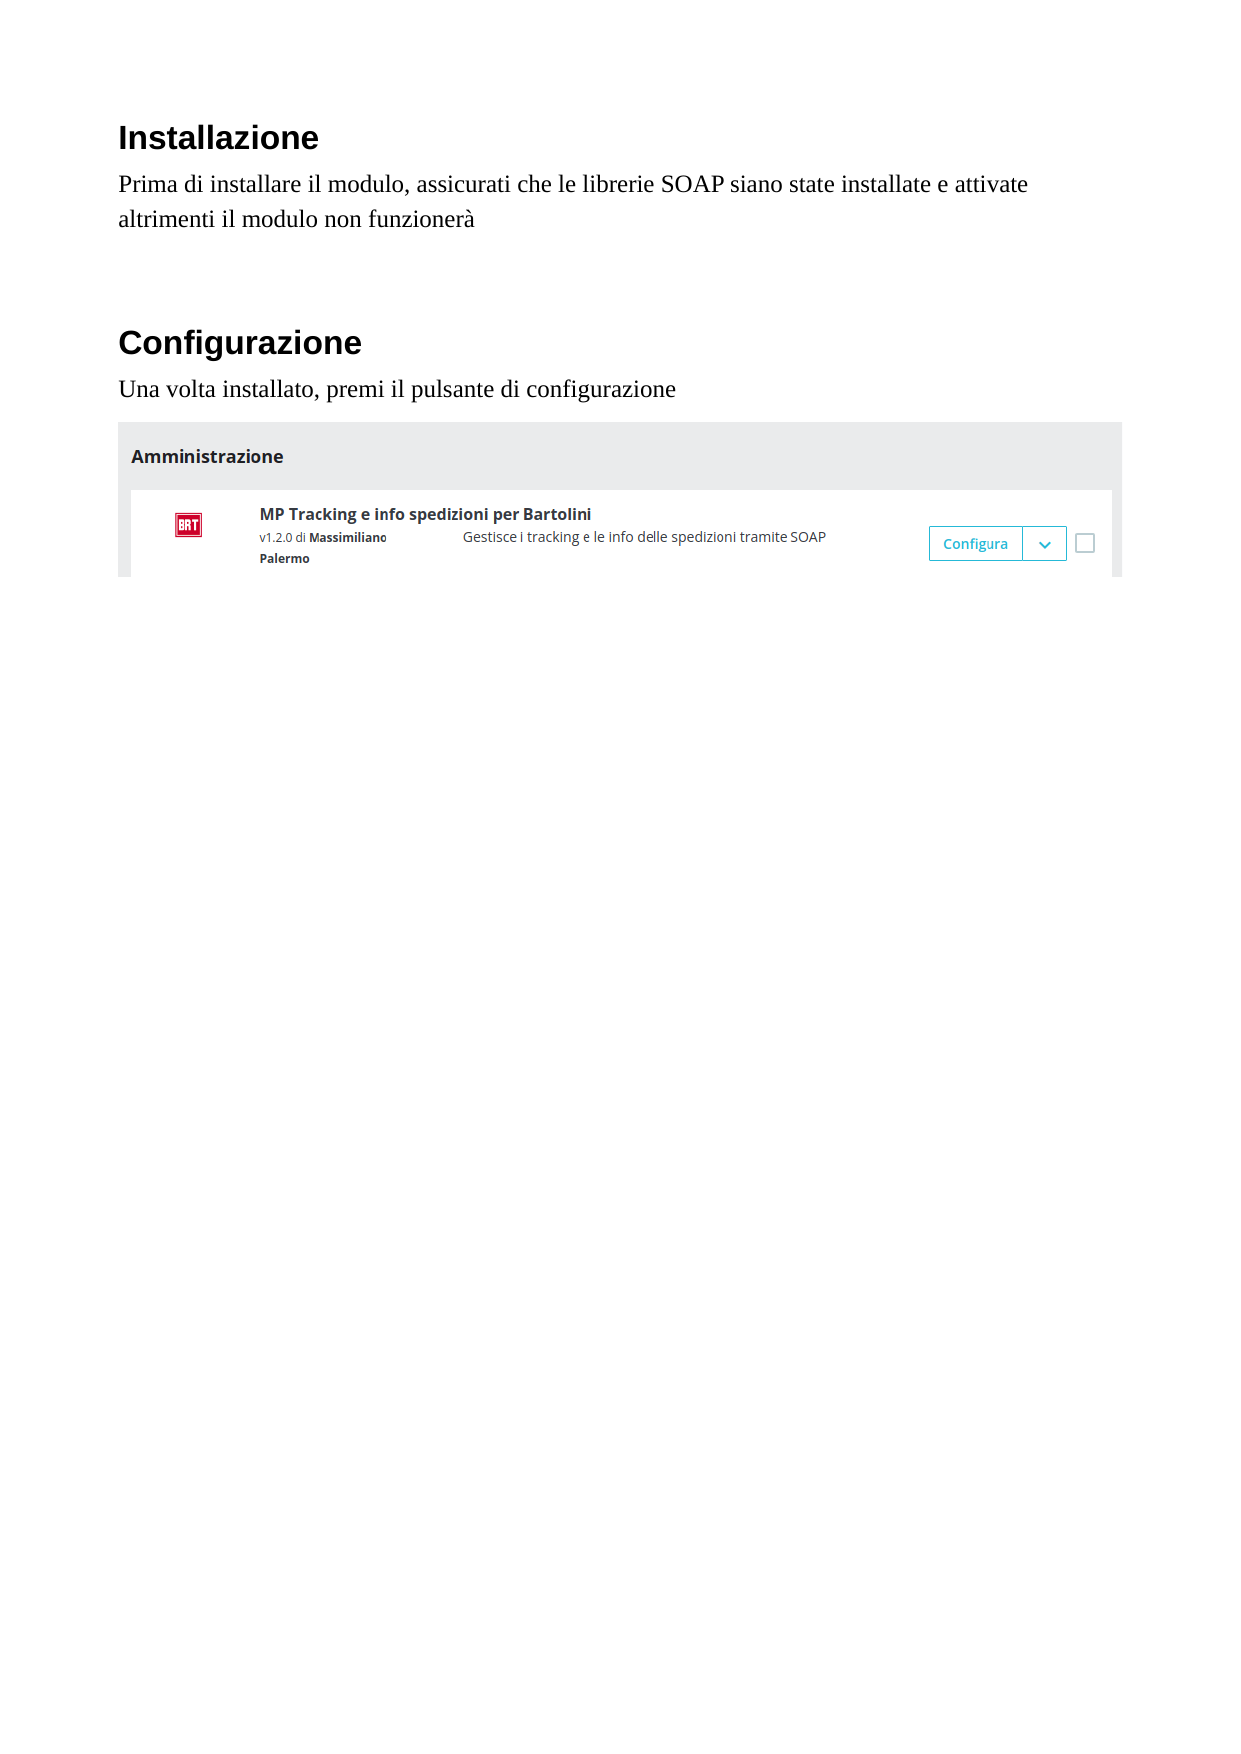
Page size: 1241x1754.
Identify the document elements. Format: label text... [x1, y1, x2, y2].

subtitle Installazione [118, 118, 1122, 157]
text Prima di installare il modulo, assicurati che le librerie SOAP siano state installate e attivate altrimenti il modulo non funzionerà [118, 169, 1122, 232]
picture [118, 422, 1123, 577]
subtitle Configurazione [118, 323, 1122, 361]
text Una volta installato, premi il pulsante di configurazione [118, 374, 1122, 403]
